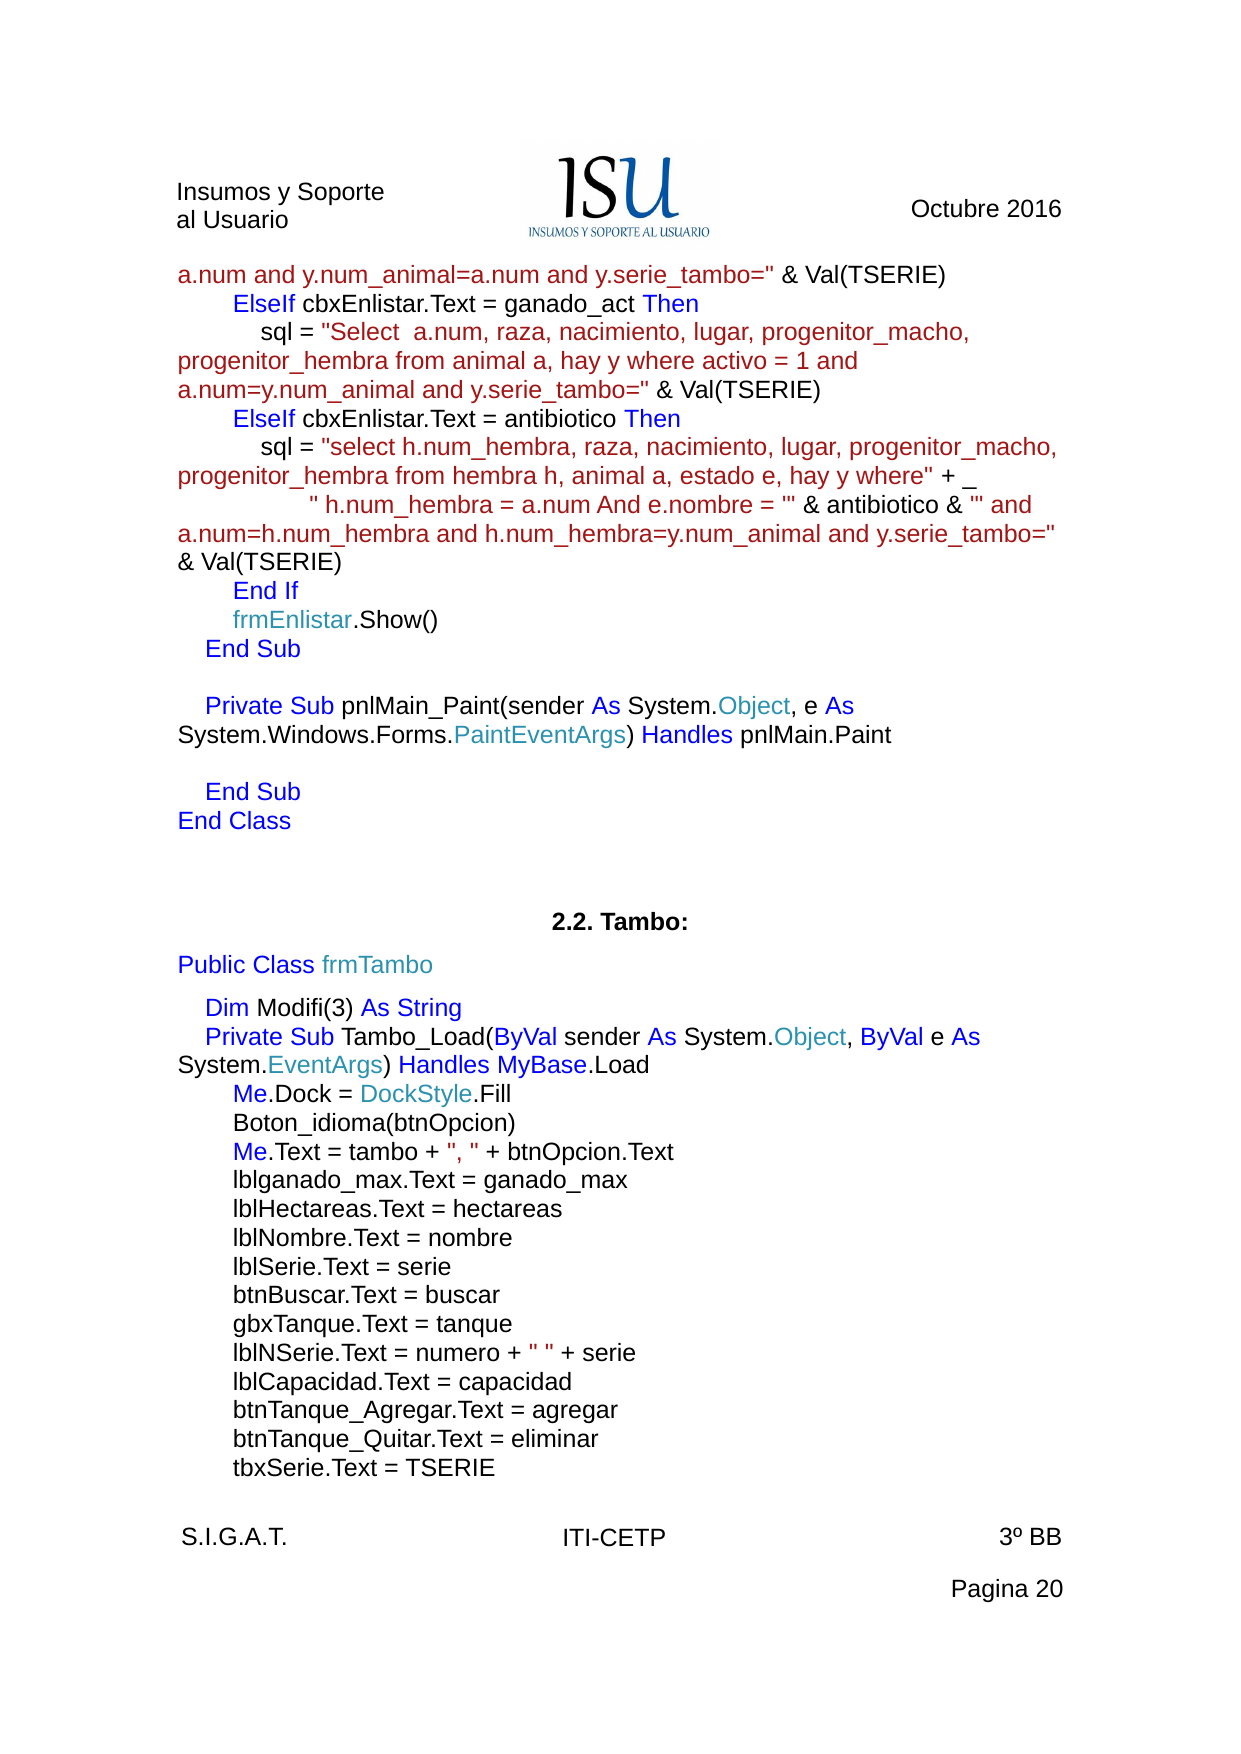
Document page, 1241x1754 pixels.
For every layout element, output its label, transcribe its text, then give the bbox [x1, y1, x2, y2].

text End Sub [177, 777, 1063, 806]
text btnTanque_Quitar.Text = eliminar [177, 1424, 1063, 1453]
text a.num and y.num_animal=a.num and y.serie_tambo=" & Val(TSERIE) [177, 260, 1063, 288]
text tbxSerie.Text = TSERIE [177, 1453, 1063, 1482]
text Public Class frmTambo [177, 950, 1063, 978]
text btnTanque_Agregar.Text = agregar [177, 1395, 1063, 1424]
text lblganado_max.Text = ganado_max [177, 1165, 1063, 1194]
text ElseIf cbxEnlistar.Text = ganado_act Then [177, 288, 1063, 317]
text End Sub [177, 633, 1063, 662]
text sql = "select h.num_hembra, raza, nacimiento, lugar, progenitor_macho, progenitor_hembra from hembra h, animal a, estado e, hay y where" + _ [177, 432, 1063, 490]
text Boton_idioma(btnOpcion) [177, 1108, 1063, 1137]
text End If [177, 576, 1063, 605]
text 2.2. Tambo: [177, 907, 1063, 935]
text " h.num_hembra = a.num And e.nombre = '" & antibiotico & "' and a.num=h.num_hembra and h.num_hembra=y.num_animal and y.serie_tambo=" & Val(TSERIE) [177, 490, 1063, 576]
text End Class [177, 806, 1063, 835]
text Dim Modifi(3) As String [177, 993, 1063, 1022]
text lblSerie.Text = serie [177, 1252, 1063, 1280]
text btnBuscar.Text = buscar [177, 1280, 1063, 1309]
text sql = "Select a.num, raza, nacimiento, lugar, progenitor_macho, progenitor_hembra from animal a, hay y where activo = 1 and a.num=y.num_animal and y.serie_tambo=" & Val(TSERIE) [177, 317, 1063, 403]
text Private Sub Tambo_Load(ByVal sender As System.Object, ByVal e As System.EventArgs) Handles MyBase.Load [177, 1022, 1063, 1079]
text ElseIf cbxEnlistar.Text = antibiotico Then [177, 403, 1063, 432]
text lblCapacidad.Text = capacidad [177, 1367, 1063, 1395]
text lblNSerie.Text = numero + " " + serie [177, 1338, 1063, 1367]
text Private Sub pnlMain_Paint(sender As System.Object, e As System.Windows.Forms.PaintEventArgs) Handles pnlMain.Paint [177, 691, 1063, 748]
text Me.Text = tambo + ", " + btnOpcion.Text [177, 1137, 1063, 1165]
text lblNombre.Text = nombre [177, 1223, 1063, 1252]
text Me.Dock = DockStyle.Fill [177, 1079, 1063, 1108]
text frmEnlistar.Show() [177, 605, 1063, 633]
picture [517, 138, 723, 252]
text gbxTanque.Text = tanque [177, 1309, 1063, 1338]
text lblHectareas.Text = hectareas [177, 1194, 1063, 1223]
